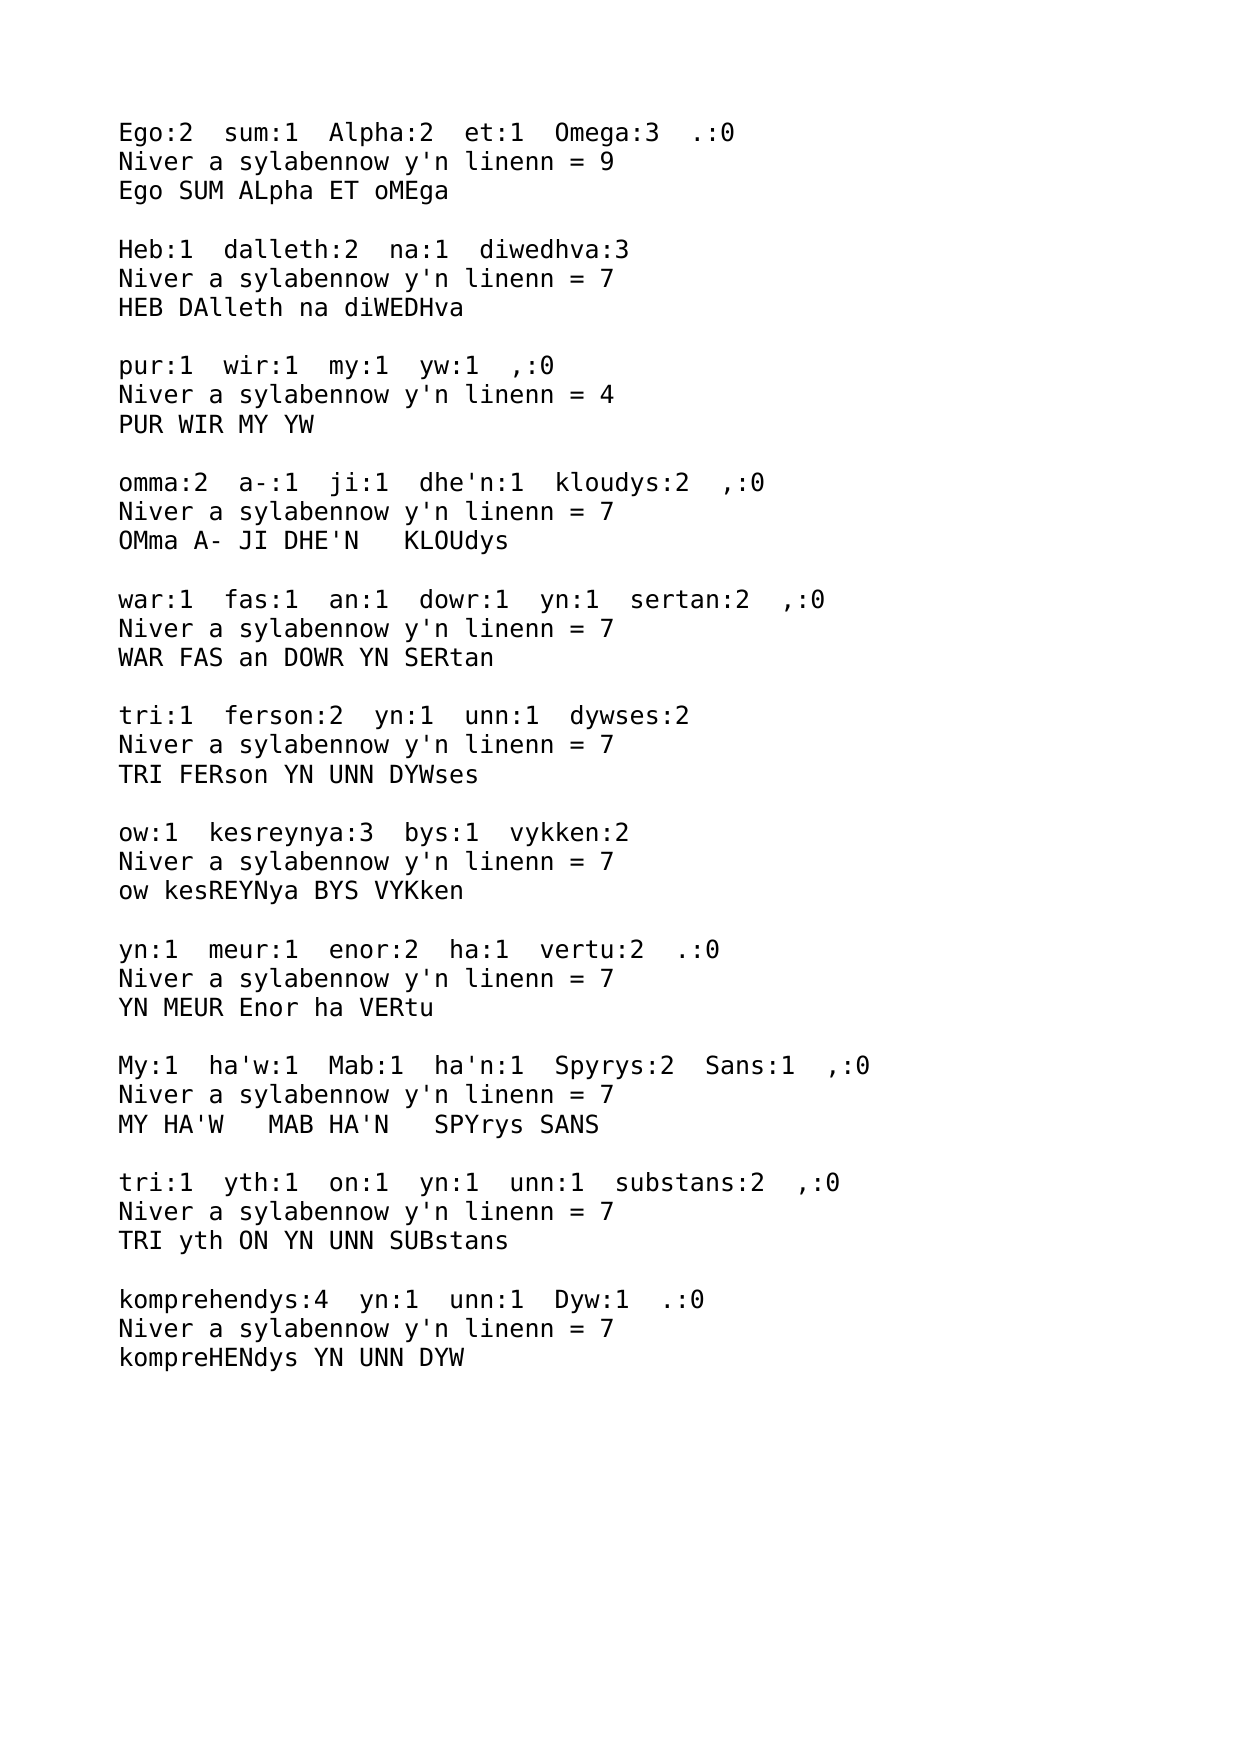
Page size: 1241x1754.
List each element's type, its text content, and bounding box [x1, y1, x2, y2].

text Niver a sylabennow y'n linenn = 7 [118, 264, 1122, 293]
text Niver a sylabennow y'n linenn = 7 [118, 614, 1122, 643]
text Niver a sylabennow y'n linenn = 7 [118, 847, 1122, 876]
text Heb:1 dalleth:2 na:1 diwedhva:3 [118, 235, 1122, 264]
text PUR WIR MY YW [118, 410, 1122, 439]
text HEB DAlleth na diWEDHva [118, 293, 1122, 322]
text Niver a sylabennow y'n linenn = 7 [118, 497, 1122, 526]
text ow:1 kesreynya:3 bys:1 vykken:2 [118, 818, 1122, 847]
text yn:1 meur:1 enor:2 ha:1 vertu:2 .:0 [118, 935, 1122, 964]
text Niver a sylabennow y'n linenn = 7 [118, 1314, 1122, 1343]
text OMma A- JI DHE'N KLOUdys [118, 526, 1122, 556]
text omma:2 a-:1 ji:1 dhe'n:1 kloudys:2 ,:0 [118, 468, 1122, 497]
text Ego:2 sum:1 Alpha:2 et:1 Omega:3 .:0 [118, 118, 1122, 147]
text Niver a sylabennow y'n linenn = 7 [118, 964, 1122, 993]
text Niver a sylabennow y'n linenn = 4 [118, 381, 1122, 410]
text Niver a sylabennow y'n linenn = 9 [118, 147, 1122, 176]
text TRI yth ON YN UNN SUBstans [118, 1226, 1122, 1256]
text TRI FERson YN UNN DYWses [118, 760, 1122, 789]
text kompreHENdys YN UNN DYW [118, 1343, 1122, 1372]
text Ego SUM ALpha ET oMEga [118, 176, 1122, 206]
text WAR FAS an DOWR YN SERtan [118, 643, 1122, 672]
text ow kesREYNya BYS VYKken [118, 876, 1122, 906]
text Niver a sylabennow y'n linenn = 7 [118, 1081, 1122, 1110]
text YN MEUR Enor ha VERtu [118, 993, 1122, 1022]
text tri:1 ferson:2 yn:1 unn:1 dywses:2 [118, 701, 1122, 731]
text Niver a sylabennow y'n linenn = 7 [118, 1197, 1122, 1226]
text war:1 fas:1 an:1 dowr:1 yn:1 sertan:2 ,:0 [118, 585, 1122, 614]
text My:1 ha'w:1 Mab:1 ha'n:1 Spyrys:2 Sans:1 ,:0 [118, 1051, 1122, 1081]
text komprehendys:4 yn:1 unn:1 Dyw:1 .:0 [118, 1285, 1122, 1314]
text Niver a sylabennow y'n linenn = 7 [118, 731, 1122, 760]
text pur:1 wir:1 my:1 yw:1 ,:0 [118, 351, 1122, 381]
text MY HA'W MAB HA'N SPYrys SANS [118, 1110, 1122, 1139]
text tri:1 yth:1 on:1 yn:1 unn:1 substans:2 ,:0 [118, 1168, 1122, 1197]
